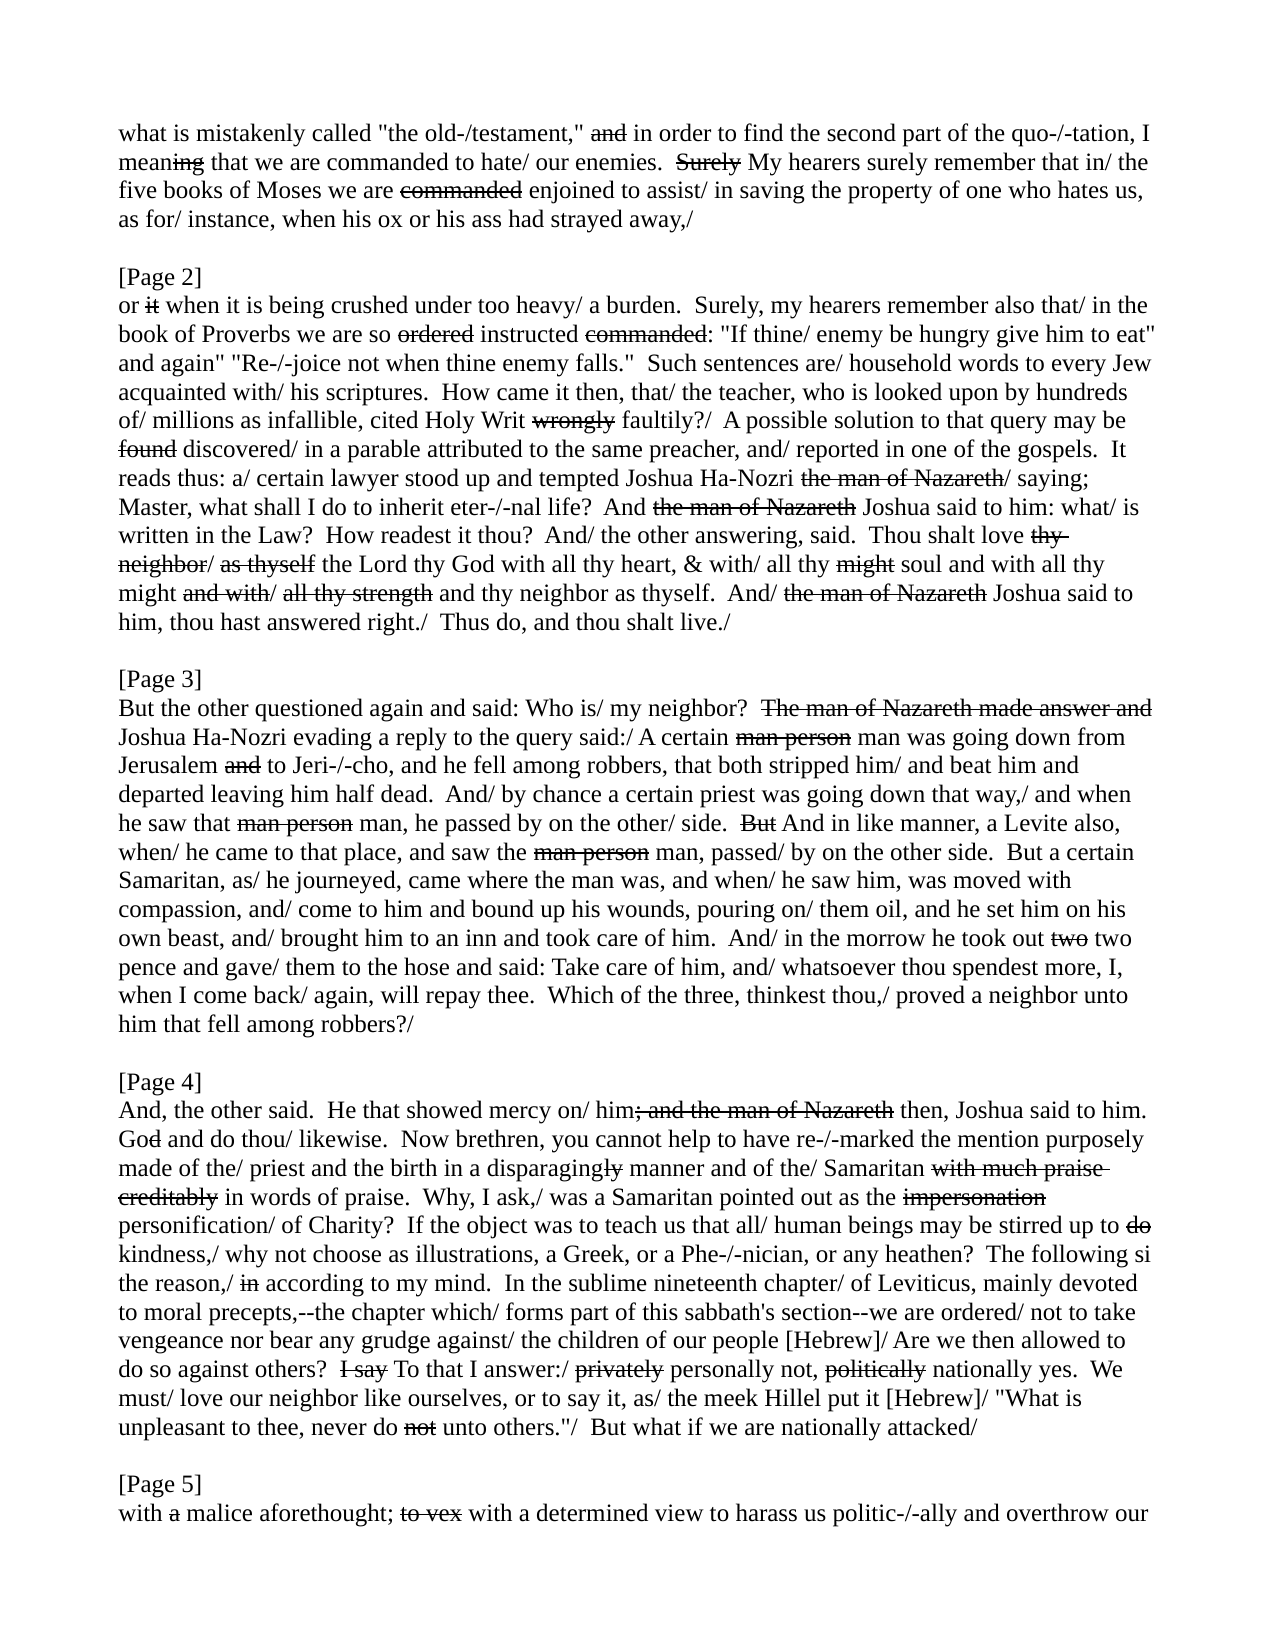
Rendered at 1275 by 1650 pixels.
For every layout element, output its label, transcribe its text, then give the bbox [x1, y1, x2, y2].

text or it when it is being crushed under too heavy/ a burden. Surely, my hearers remember also that/ in the book of Proverbs we are so ordered instructed commanded: "If thine/ enemy be hungry give him to eat" and again" "Re-/-joice not when thine enemy falls." Such sentences are/ household words to every Jew acquainted with/ his scriptures. How came it then, that/ the teacher, who is looked upon by hundreds of/ millions as infallible, cited Holy Writ wrongly faultily?/ A possible solution to that query may be found discovered/ in a parable attributed to the same preacher, and/ reported in one of the gospels. It reads thus: a/ certain lawyer stood up and tempted Joshua Ha-Nozri the man of Nazareth/ saying; Master, what shall I do to inherit eter-/-nal life? And the man of Nazareth Joshua said to him: what/ is written in the Law? How readest it thou? And/ the other answering, said. Thou shalt love thy neighbor/ as thyself the Lord thy God with all thy heart, & with/ all thy might soul and with all thy might and with/ all thy strength and thy neighbor as thyself. And/ the man of Nazareth Joshua said to him, thou hast answered right./ Thus do, and thou shalt live./ [118, 291, 1157, 636]
text what is mistakenly called "the old-/testament," and in order to find the second part of the quo-/-tation, I meaning that we are commanded to hate/ our enemies. Surely My hearers surely remember that in/ the five books of Moses we are commanded enjoined to assist/ in saving the property of one who hates us, as for/ instance, when his ox or his ass had strayed away,/ [118, 118, 1157, 233]
text with a malice aforethought; to vex with a determined view to harass us politic-/-ally and overthrow our [118, 1498, 1157, 1527]
text And, the other said. He that showed mercy on/ him; and the man of Nazareth then, Joshua said to him. God and do thou/ likewise. Now brethren, you cannot help to have re-/-marked the mention purposely made of the/ priest and the birth in a disparagingly manner and of the/ Samaritan with much praise creditably in words of praise. Why, I ask,/ was a Samaritan pointed out as the impersonation personification/ of Charity? If the object was to teach us that all/ human beings may be stirred up to do kindness,/ why not choose as illustrations, a Greek, or a Phe-/-nician, or any heathen? The following si the reason,/ in according to my mind. In the sublime nineteenth chapter/ of Leviticus, mainly devoted to moral precepts,--the chapter which/ forms part of this sabbath's section--we are ordered/ not to take vengeance nor bear any grudge against/ the children of our people [Hebrew]/ Are we then allowed to do so against others? I say To that I answer:/ privately personally not, politically nationally yes. We must/ love our neighbor like ourselves, or to say it, as/ the meek Hillel put it [Hebrew]/ "What is unpleasant to thee, never do not unto others."/ But what if we are nationally attacked/ [118, 1096, 1157, 1441]
text But the other questioned again and said: Who is/ my neighbor? The man of Nazareth made answer and Joshua Ha-Nozri evading a reply to the query said:/ A certain man person man was going down from Jerusalem and to Jeri-/-cho, and he fell among robbers, that both stripped him/ and beat him and departed leaving him half dead. And/ by chance a certain priest was going down that way,/ and when he saw that man person man, he passed by on the other/ side. But And in like manner, a Levite also, when/ he came to that place, and saw the man person man, passed/ by on the other side. But a certain Samaritan, as/ he journeyed, came where the man was, and when/ he saw him, was moved with compassion, and/ come to him and bound up his wounds, pouring on/ them oil, and he set him on his own beast, and/ brought him to an inn and took care of him. And/ in the morrow he took out two two pence and gave/ them to the hose and said: Take care of him, and/ whatsoever thou spendest more, I, when I come back/ again, will repay thee. Which of the three, thinkest thou,/ proved a neighbor unto him that fell among robbers?/ [118, 693, 1157, 1038]
text [Page 3] [118, 664, 1157, 693]
text [Page 4] [118, 1067, 1157, 1096]
text [Page 2] [118, 262, 1157, 291]
text [Page 5] [118, 1469, 1157, 1498]
